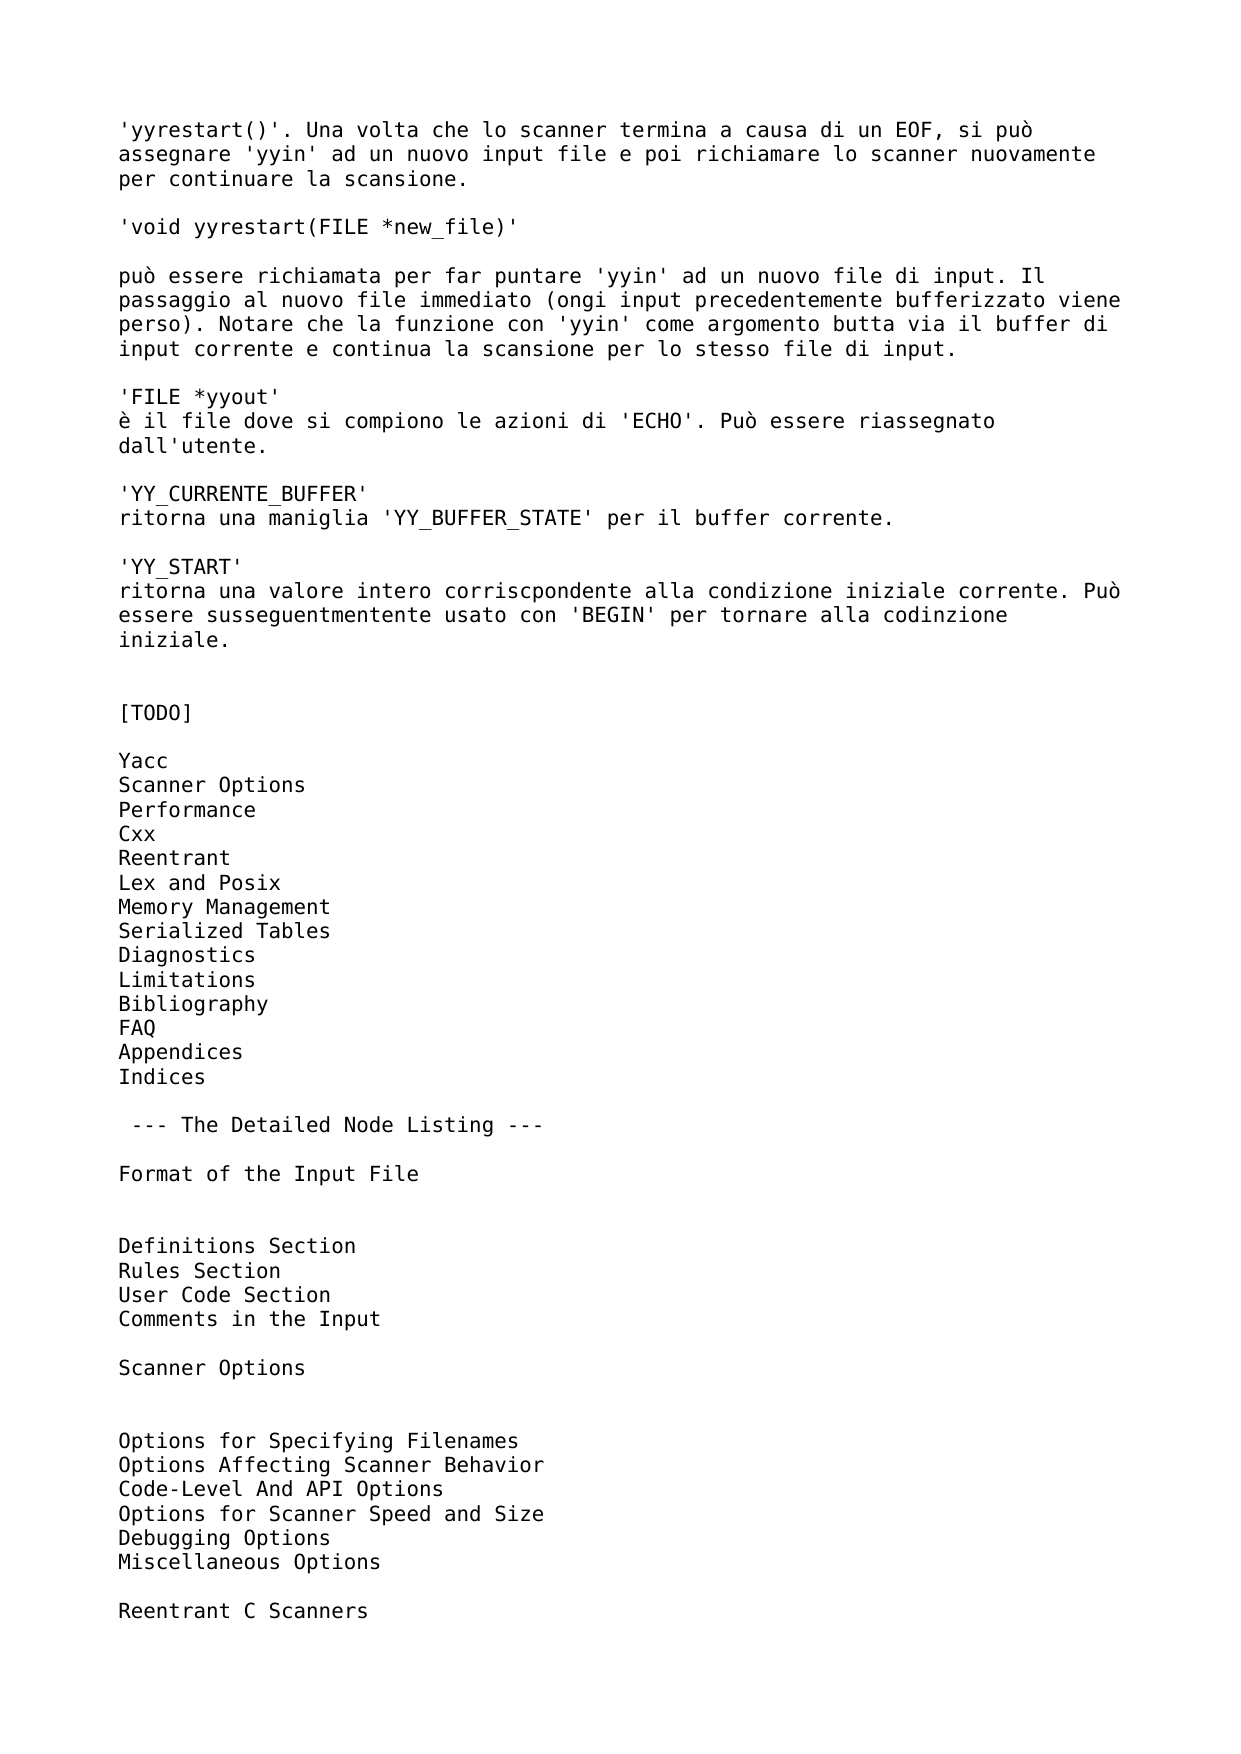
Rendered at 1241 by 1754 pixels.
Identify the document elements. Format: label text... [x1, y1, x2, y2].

text ritorna una valore intero corriscpondente alla condizione iniziale corrente. Può essere susseguentmentente usato con 'BEGIN' per tornare alla codinzione iniziale. [118, 579, 1122, 652]
text Scanner Options [118, 773, 1122, 798]
text Bibliography [118, 992, 1122, 1016]
text Options for Specifying Filenames [118, 1429, 1122, 1453]
text Performance [118, 798, 1122, 822]
text --- The Detailed Node Listing --- [118, 1113, 1122, 1137]
text Limitations [118, 968, 1122, 992]
text Reentrant [118, 846, 1122, 871]
text Comments in the Input [118, 1307, 1122, 1332]
text [TODO] [118, 701, 1122, 725]
text ritorna una maniglia 'YY_BUFFER_STATE' per il buffer corrente. [118, 506, 1122, 531]
text Yacc [118, 749, 1122, 773]
text FAQ [118, 1016, 1122, 1040]
text Cxx [118, 822, 1122, 846]
text Memory Management [118, 895, 1122, 919]
text Definitions Section [118, 1234, 1122, 1259]
text è il file dove si compiono le azioni di 'ECHO'. Può essere riassegnato dall'utente. [118, 409, 1122, 458]
text Scanner Options [118, 1356, 1122, 1380]
text Miscellaneous Options [118, 1550, 1122, 1574]
text Appendices [118, 1040, 1122, 1065]
text Rules Section [118, 1259, 1122, 1283]
text Diagnostics [118, 943, 1122, 968]
text 'YY_START' [118, 555, 1122, 579]
text Reentrant C Scanners [118, 1599, 1122, 1623]
text Options for Scanner Speed and Size [118, 1502, 1122, 1526]
text Lex and Posix [118, 871, 1122, 895]
text può essere richiamata per far puntare 'yyin' ad un nuovo file di input. Il passaggio al nuovo file immediato (ongi input precedentemente bufferizzato viene perso). Notare che la funzione con 'yyin' come argomento butta via il buffer di input corrente e continua la scansione per lo stesso file di input. [118, 264, 1122, 361]
text Serialized Tables [118, 919, 1122, 943]
text User Code Section [118, 1283, 1122, 1307]
text 'yyrestart()'. Una volta che lo scanner termina a causa di un EOF, si può assegnare 'yyin' ad un nuovo input file e poi richiamare lo scanner nuovamente per continuare la scansione. [118, 118, 1122, 191]
text Options Affecting Scanner Behavior [118, 1453, 1122, 1477]
text 'YY_CURRENTE_BUFFER' [118, 482, 1122, 506]
text Code-Level And API Options [118, 1477, 1122, 1502]
text Format of the Input File [118, 1162, 1122, 1186]
text Indices [118, 1065, 1122, 1089]
text 'FILE *yyout' [118, 385, 1122, 409]
text Debugging Options [118, 1526, 1122, 1550]
text 'void yyrestart(FILE *new_file)' [118, 215, 1122, 239]
